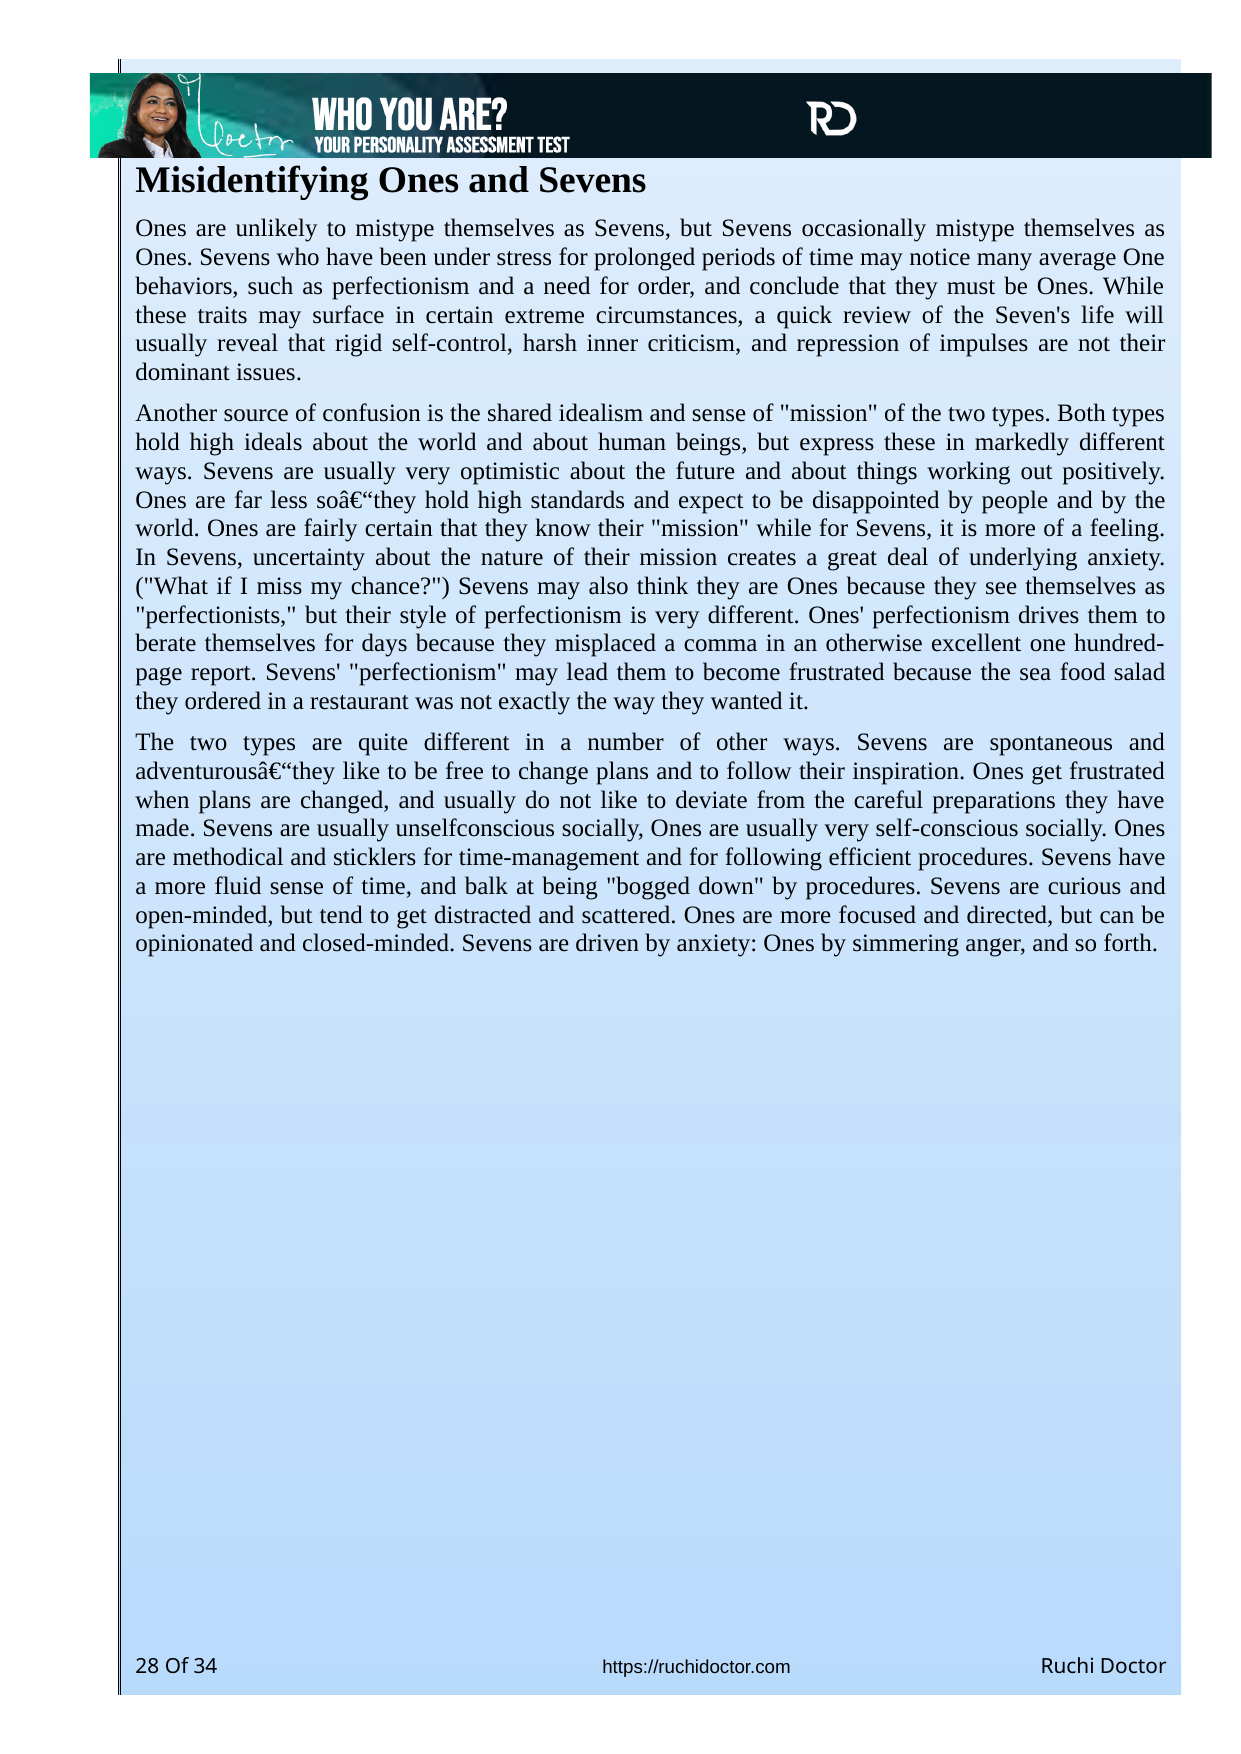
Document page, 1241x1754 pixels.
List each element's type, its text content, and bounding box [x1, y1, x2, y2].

picture [89, 59, 1212, 860]
text Another source of confusion is the shared idealism and sense of "mission" of the two types. Both types hold high ideals about the world and about human beings, but express these in markedly different ways. Sevens are usually very optimistic about the future and about things working out positively. Ones are far less soâ€“they hold high standards and expect to be disappointed by people and by the world. Ones are fairly certain that they know their "mission" while for Sevens, it is more of a feeling. In Sevens, uncertainty about the nature of their mission creates a great deal of underlying anxiety. ("What if I miss my chance?") Sevens may also think they are Ones because they see themselves as "perfectionists," but their style of perfectionism is very different. Ones' perfectionism drives them to berate themselves for days because they misplaced a comma in an otherwise excellent one hundred-page report. Sevens' "perfectionism" may lead them to become frustrated because the sea food salad they ordered in a restaurant was not exactly the way they wanted it. [135, 398, 1166, 715]
text Ones are unlikely to mistype themselves as Sevens, but Sevens occasionally mistype themselves as Ones. Sevens who have been under stress for prolonged periods of time may notice many average One behaviors, such as perfectionism and a need for order, and conclude that they must be Ones. While these traits may surface in certain extreme circumstances, a quick review of the Seven's life will usually reveal that rigid self-control, harsh inner criticism, and repression of impulses are not their dominant issues. [135, 213, 1166, 386]
subtitle Misidentifying Ones and Sevens [135, 158, 1166, 201]
text The two types are quite different in a number of other ways. Sevens are spontaneous and adventurousâ€“they like to be free to change plans and to follow their inspiration. Ones get frustrated when plans are changed, and usually do not like to deviate from the careful preparations they have made. Sevens are usually unselfconscious socially, Ones are usually very self-conscious socially. Ones are methodical and sticklers for time-management and for following efficient procedures. Sevens have a more fluid sense of time, and balk at being "bogged down" by procedures. Sevens are curious and open-minded, but tend to get distracted and scattered. Ones are more focused and directed, but can be opinionated and closed-minded. Sevens are driven by anxiety: Ones by simmering anger, and so forth. [135, 727, 1166, 957]
